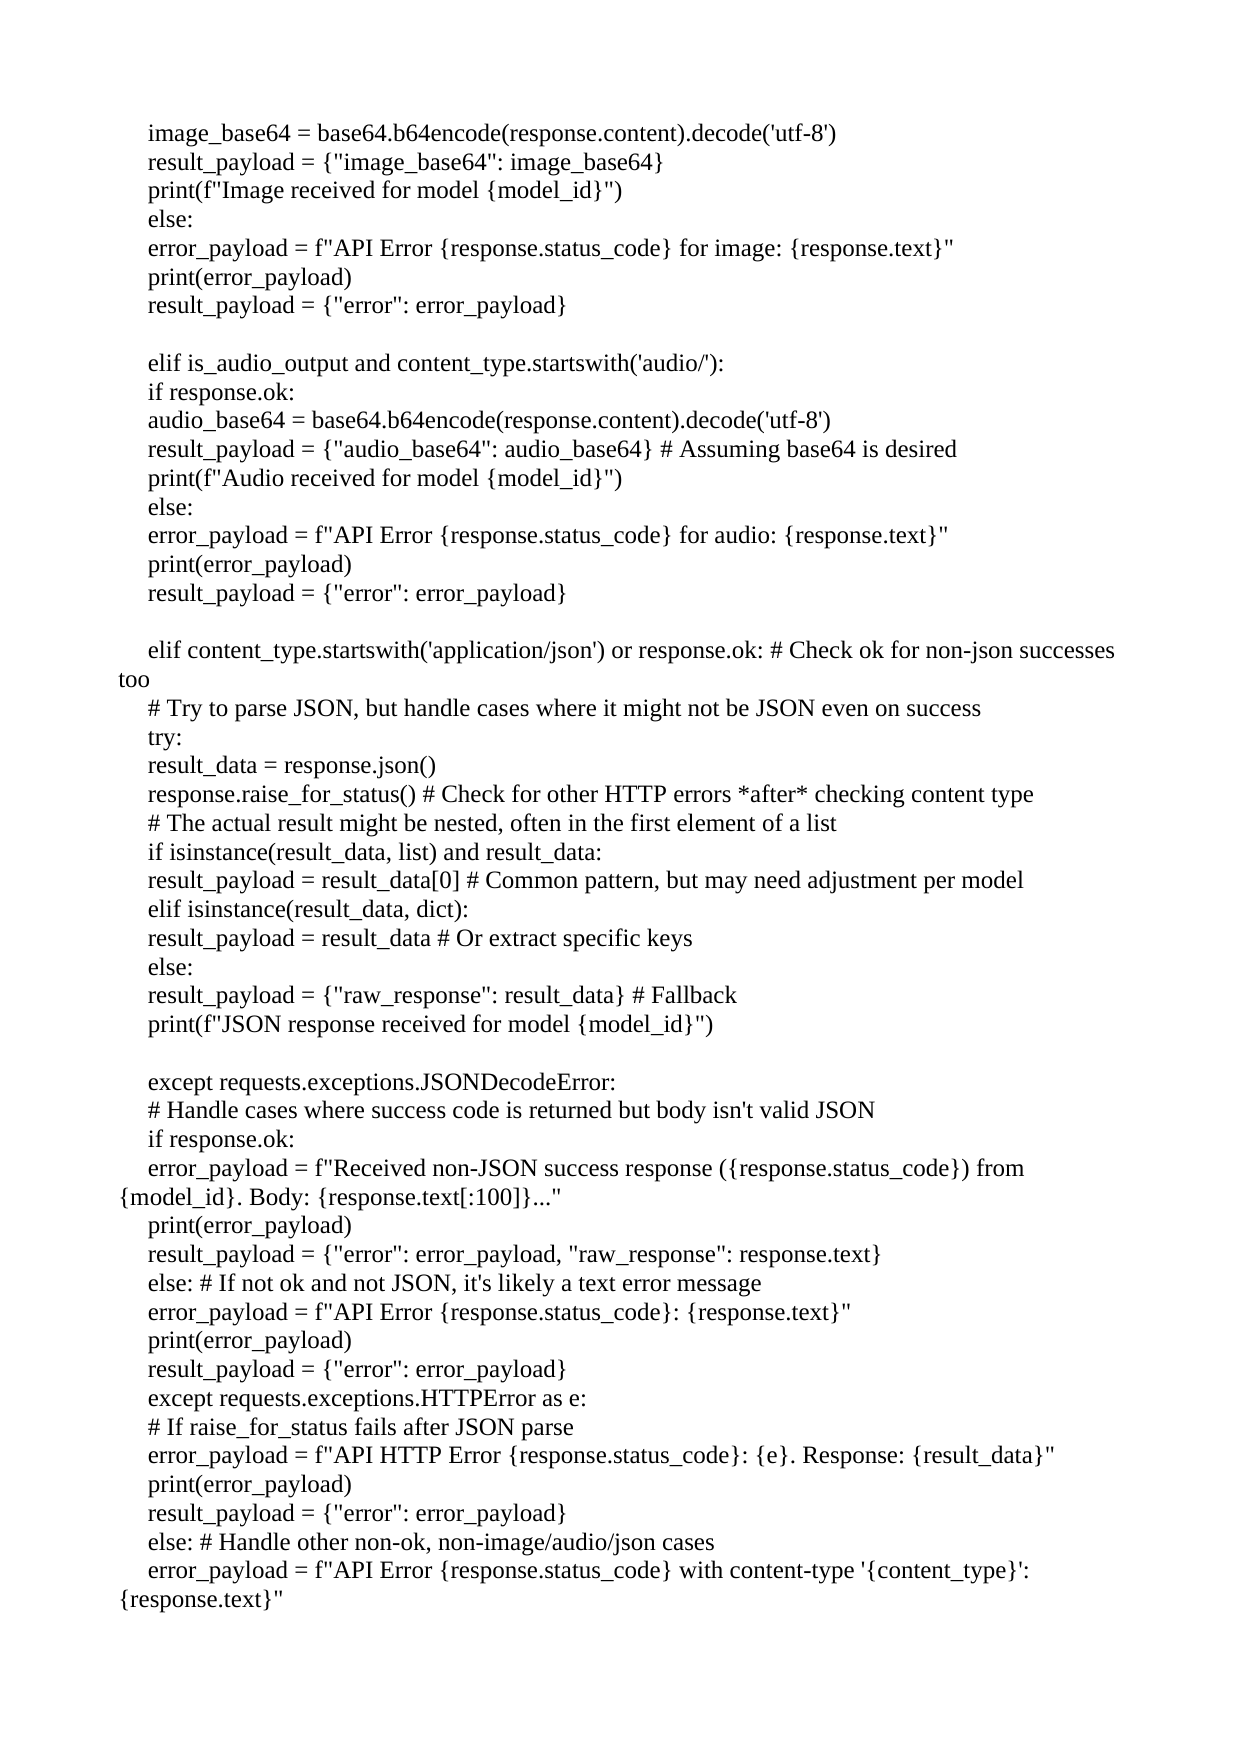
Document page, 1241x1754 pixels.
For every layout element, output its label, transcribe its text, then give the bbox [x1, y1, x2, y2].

text else: [118, 492, 1122, 521]
text image_base64 = base64.b64encode(response.content).decode('utf-8') [118, 118, 1122, 147]
text error_payload = f"API Error {response.status_code} for audio: {response.text}" [118, 521, 1122, 549]
text print(error_payload) [118, 1326, 1122, 1354]
text # Handle cases where success code is returned but body isn't valid JSON [118, 1096, 1122, 1124]
text # If raise_for_status fails after JSON parse [118, 1412, 1122, 1441]
text error_payload = f"API Error {response.status_code} with content-type '{content_type}': {response.text}" [118, 1556, 1122, 1613]
text error_payload = f"Received non-JSON success response ({response.status_code}) from {model_id}. Body: {response.text[:100]}..." [118, 1153, 1122, 1211]
text result_payload = result_data[0] # Common pattern, but may need adjustment per model [118, 866, 1122, 894]
text print(error_payload) [118, 262, 1122, 291]
text result_payload = {"image_base64": image_base64} [118, 147, 1122, 176]
text elif content_type.startswith('application/json') or response.ok: # Check ok for non-json successes too [118, 636, 1122, 693]
text print(f"Image received for model {model_id}") [118, 176, 1122, 204]
text result_payload = {"error": error_payload, "raw_response": response.text} [118, 1239, 1122, 1268]
text print(f"Audio received for model {model_id}") [118, 463, 1122, 492]
text error_payload = f"API HTTP Error {response.status_code}: {e}. Response: {result_data}" [118, 1441, 1122, 1469]
text if response.ok: [118, 377, 1122, 406]
text try: [118, 722, 1122, 751]
text elif is_audio_output and content_type.startswith('audio/'): [118, 348, 1122, 377]
text except requests.exceptions.HTTPError as e: [118, 1383, 1122, 1412]
text else: # Handle other non-ok, non-image/audio/json cases [118, 1527, 1122, 1556]
text except requests.exceptions.JSONDecodeError: [118, 1067, 1122, 1096]
text result_payload = {"error": error_payload} [118, 291, 1122, 319]
text response.raise_for_status() # Check for other HTTP errors *after* checking content type [118, 779, 1122, 808]
text error_payload = f"API Error {response.status_code} for image: {response.text}" [118, 233, 1122, 262]
text result_payload = {"audio_base64": audio_base64} # Assuming base64 is desired [118, 434, 1122, 463]
text else: [118, 952, 1122, 981]
text result_payload = {"error": error_payload} [118, 1354, 1122, 1383]
text print(f"JSON response received for model {model_id}") [118, 1009, 1122, 1038]
text audio_base64 = base64.b64encode(response.content).decode('utf-8') [118, 406, 1122, 434]
text print(error_payload) [118, 1211, 1122, 1239]
text result_payload = {"raw_response": result_data} # Fallback [118, 981, 1122, 1009]
text else: [118, 204, 1122, 233]
text print(error_payload) [118, 1469, 1122, 1498]
text # Try to parse JSON, but handle cases where it might not be JSON even on success [118, 693, 1122, 722]
text # The actual result might be nested, often in the first element of a list [118, 808, 1122, 837]
text result_payload = {"error": error_payload} [118, 1498, 1122, 1527]
text print(error_payload) [118, 549, 1122, 578]
text elif isinstance(result_data, dict): [118, 894, 1122, 923]
text result_payload = result_data # Or extract specific keys [118, 923, 1122, 952]
text result_payload = {"error": error_payload} [118, 578, 1122, 607]
text else: # If not ok and not JSON, it's likely a text error message [118, 1268, 1122, 1297]
text error_payload = f"API Error {response.status_code}: {response.text}" [118, 1297, 1122, 1326]
text if response.ok: [118, 1124, 1122, 1153]
text if isinstance(result_data, list) and result_data: [118, 837, 1122, 866]
text result_data = response.json() [118, 751, 1122, 779]
